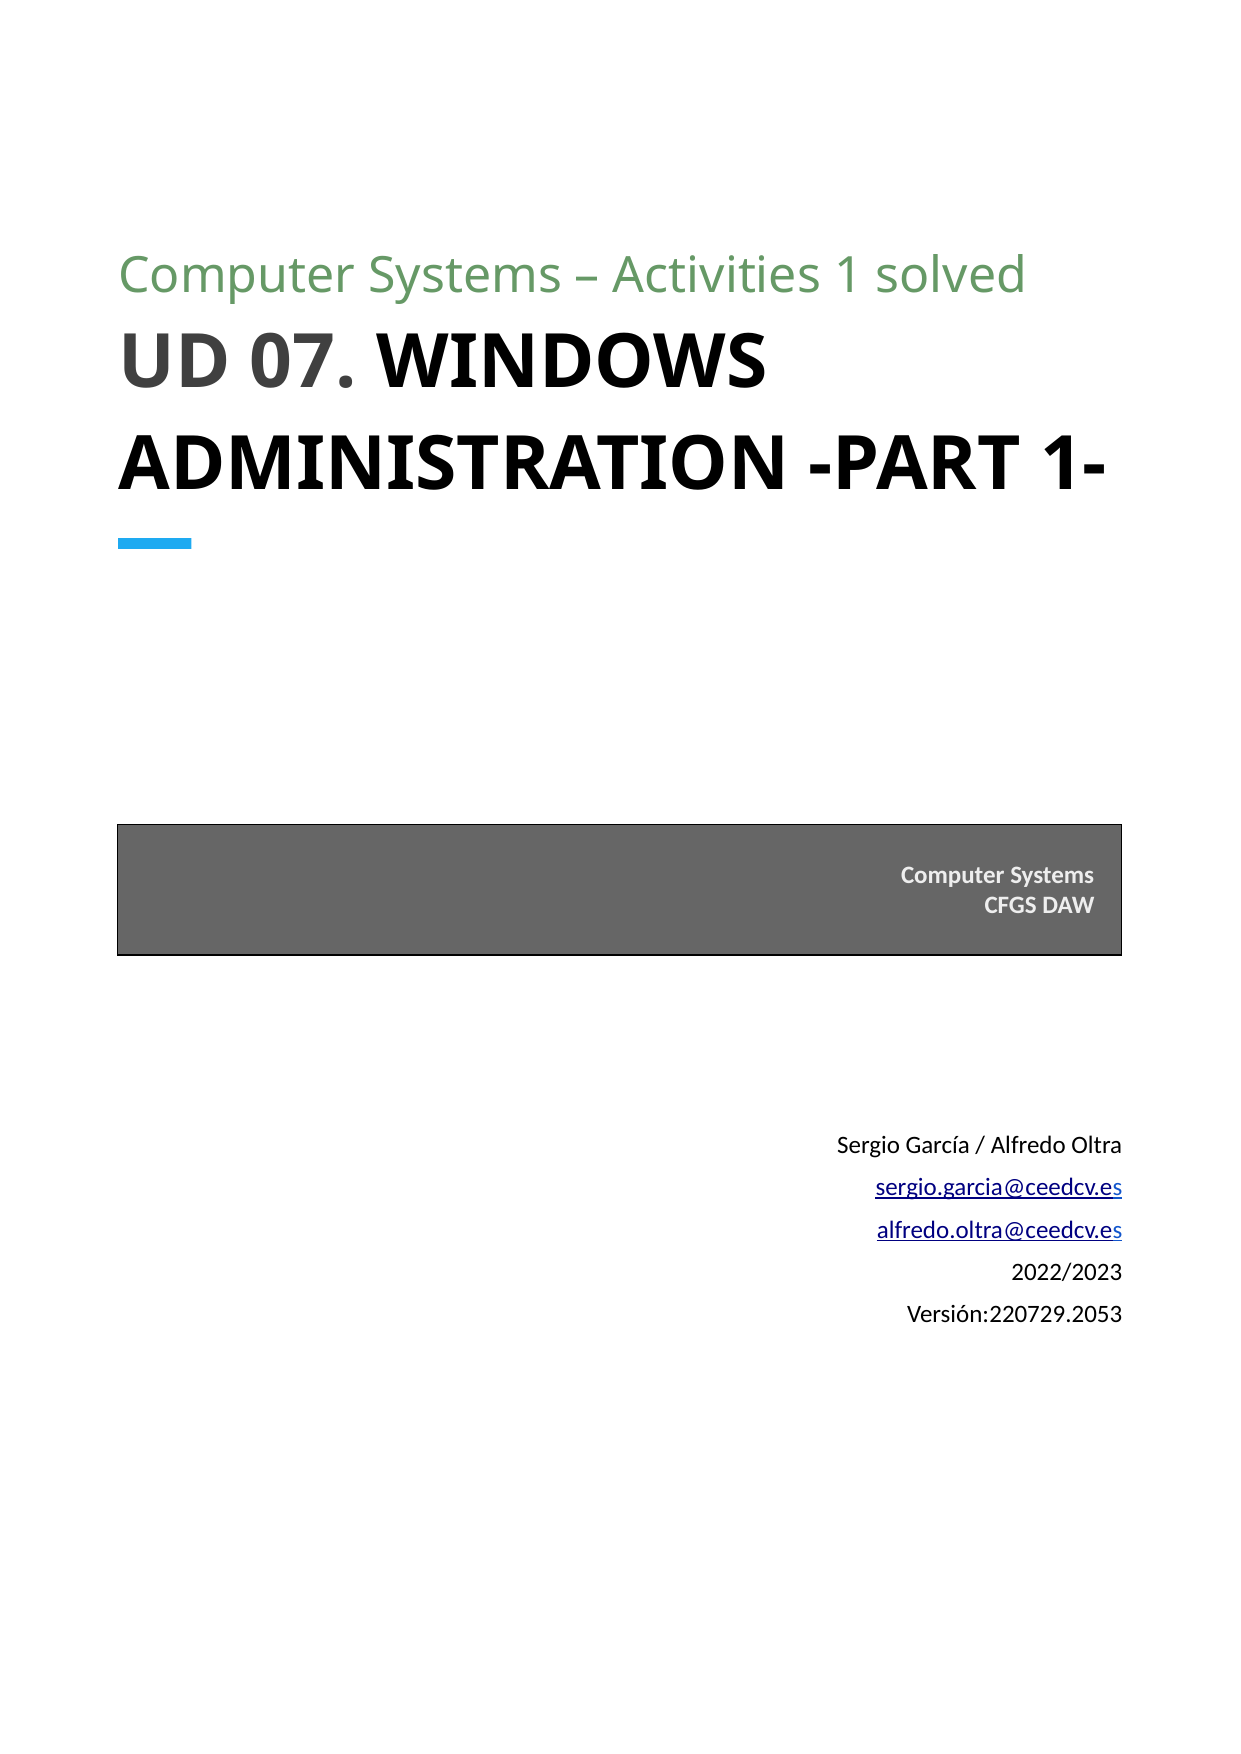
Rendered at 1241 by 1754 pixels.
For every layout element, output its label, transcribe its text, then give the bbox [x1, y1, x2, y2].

text sergio.garcia@ceedcv.es [231, 1171, 1122, 1202]
text Sergio García / Alfredo Oltra [231, 1129, 1122, 1159]
picture [118, 538, 192, 549]
text Versión:220729.2053 [118, 1298, 1122, 1329]
text Computer Systems [121, 859, 1094, 889]
text CFGS DAW [121, 889, 1094, 920]
text 2022/2023 [118, 1256, 1122, 1287]
text alfredo.oltra@ceedcv.es [231, 1214, 1122, 1244]
text Computer Systems – Activities 1 solved UD 07. Windows administration -Part 1- [118, 239, 1122, 512]
